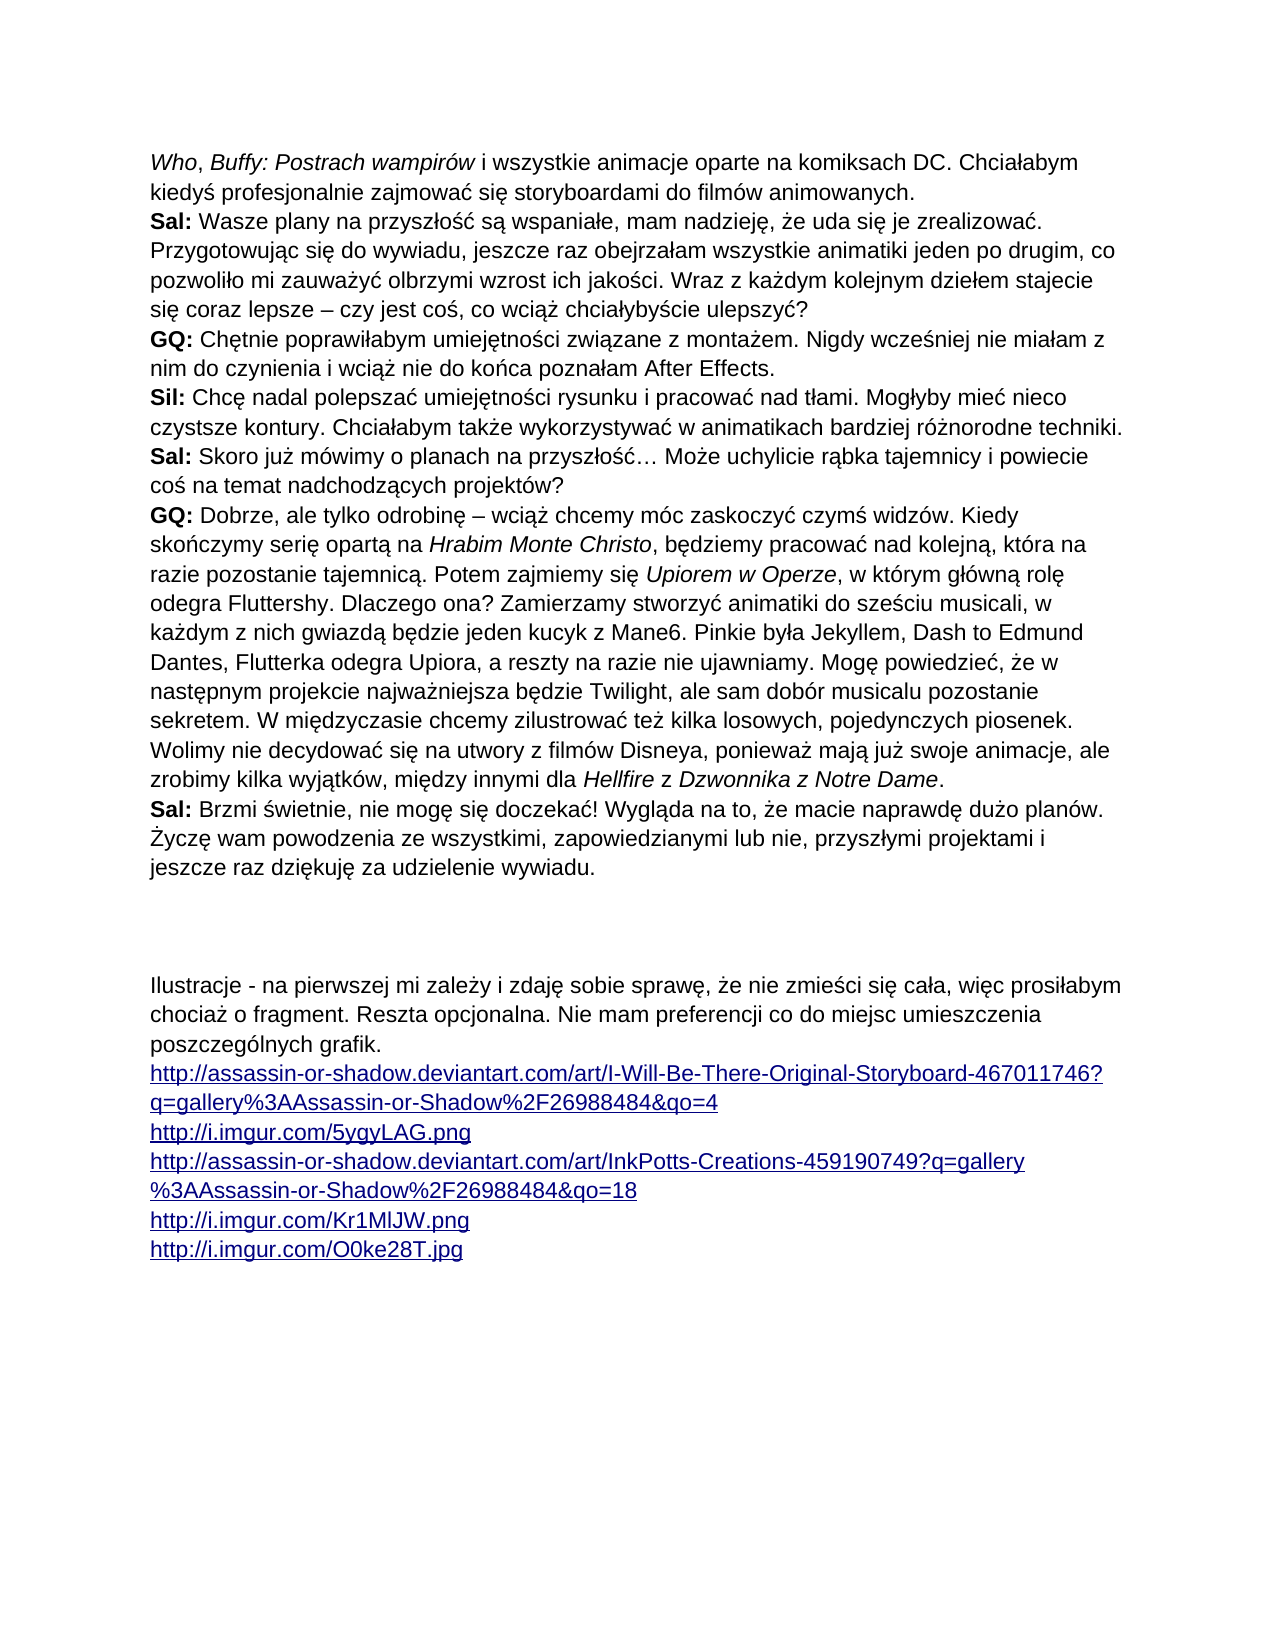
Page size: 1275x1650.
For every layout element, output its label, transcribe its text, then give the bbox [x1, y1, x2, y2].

text Who, Buffy: Postrach wampirów i wszystkie animacje oparte na komiksach DC. Chciałabym kiedyś profesjonalnie zajmować się storyboardami do filmów animowanych. [150, 150, 1125, 205]
text Sil: Chcę nadal polepszać umiejętności rysunku i pracować nad tłami. Mogłyby mieć nieco czystsze kontury. Chciałabym także wykorzystywać w animatikach bardziej różnorodne techniki. [150, 385, 1125, 440]
text GQ: Chętnie poprawiłabym umiejętności związane z montażem. Nigdy wcześniej nie miałam z nim do czynienia i wciąż nie do końca poznałam After Effects. [150, 326, 1125, 381]
text http://i.imgur.com/5ygyLAG.png [150, 1119, 1125, 1145]
text http://assassin-or-shadow.deviantart.com/art/I-Will-Be-There-Original-Storyboard-467011746?q=gallery%3AAssassin-or-Shadow%2F26988484&qo=4 [150, 1061, 1125, 1116]
text Sal: Wasze plany na przyszłość są wspaniałe, mam nadzieję, że uda się je zrealizować. [150, 209, 1125, 234]
text Przygotowując się do wywiadu, jeszcze raz obejrzałam wszystkie animatiki jeden po drugim, co pozwoliło mi zauważyć olbrzymi wzrost ich jakości. Wraz z każdym kolejnym dziełem stajecie się coraz lepsze – czy jest coś, co wciąż chciałybyście ulepszyć? [150, 238, 1125, 322]
text GQ: Dobrze, ale tylko odrobinę – wciąż chcemy móc zaskoczyć czymś widzów. Kiedy skończymy serię opartą na Hrabim Monte Christo, będziemy pracować nad kolejną, która na razie pozostanie tajemnicą. Potem zajmiemy się Upiorem w Operze, w którym główną rolę odegra Fluttershy. Dlaczego ona? Zamierzamy stworzyć animatiki do sześciu musicali, w każdym z nich gwiazdą będzie jeden kucyk z Mane6. Pinkie była Jekyllem, Dash to Edmund Dantes, Flutterka odegra Upiora, a reszty na razie nie ujawniamy. Mogę powiedzieć, że w następnym projekcie najważniejsza będzie Twilight, ale sam dobór musicalu pozostanie sekretem. W międzyczasie chcemy zilustrować też kilka losowych, pojedynczych piosenek. Wolimy nie decydować się na utwory z filmów Disneya, ponieważ mają już swoje animacje, ale zrobimy kilka wyjątków, między innymi dla Hellfire z Dzwonnika z Notre Dame. [150, 502, 1125, 792]
text http://assassin-or-shadow.deviantart.com/art/InkPotts-Creations-459190749?q=gallery%3AAssassin-or-Shadow%2F26988484&qo=18 [150, 1149, 1125, 1204]
text Sal: Skoro już mówimy o planach na przyszłość… Może uchylicie rąbka tajemnicy i powiecie coś na temat nadchodzących projektów? [150, 444, 1125, 499]
text http://i.imgur.com/Kr1MlJW.png [150, 1207, 1125, 1233]
text http://i.imgur.com/O0ke28T.jpg [150, 1237, 1125, 1262]
text Sal: Brzmi świetnie, nie mogę się doczekać! Wygląda na to, że macie naprawdę dużo planów. Życzę wam powodzenia ze wszystkimi, zapowiedzianymi lub nie, przyszłymi projektami i jeszcze raz dziękuję za udzielenie wywiadu. [150, 796, 1125, 881]
text Ilustracje - na pierwszej mi zależy i zdaję sobie sprawę, że nie zmieści się cała, więc prosiłabym chociaż o fragment. Reszta opcjonalna. Nie mam preferencji co do miejsc umieszczenia poszczególnych grafik. [150, 972, 1125, 1057]
